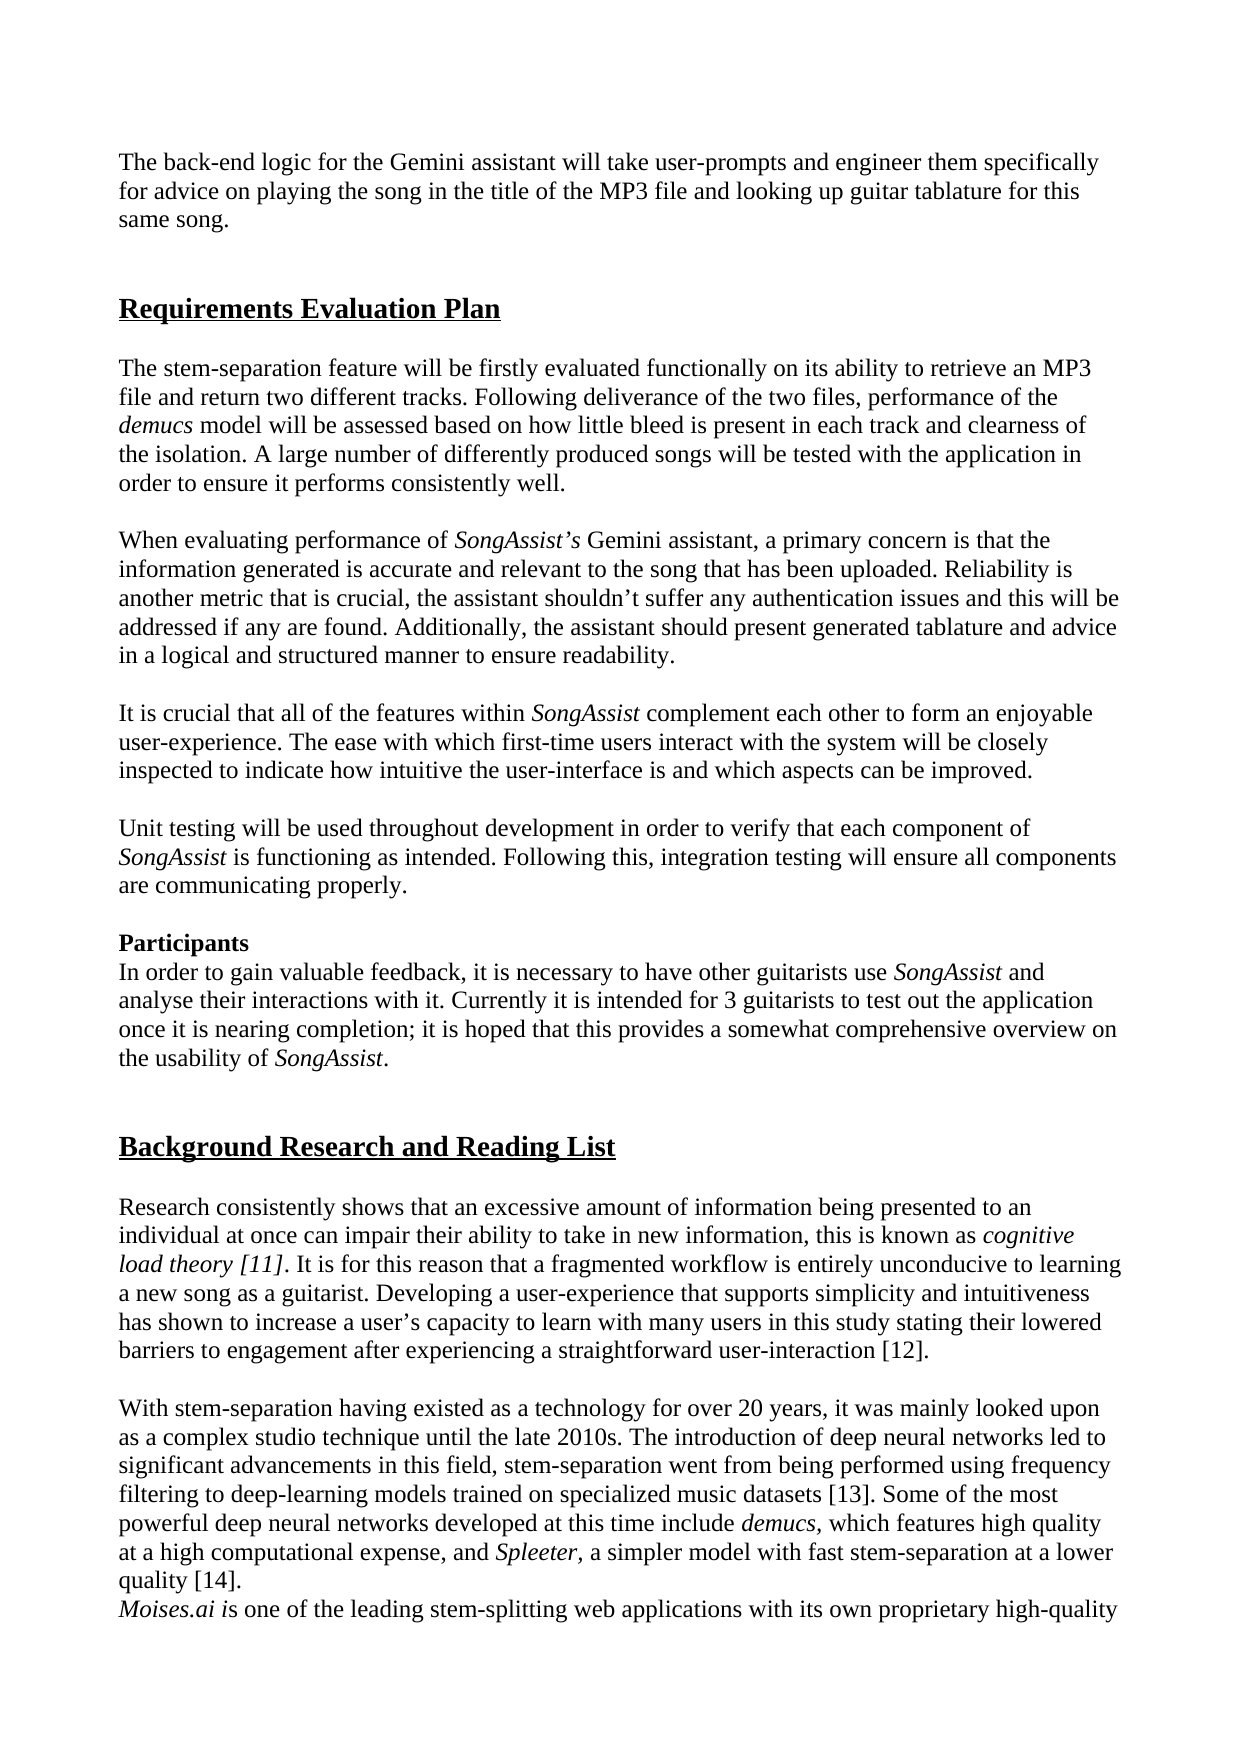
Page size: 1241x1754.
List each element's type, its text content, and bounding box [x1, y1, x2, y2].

text With stem-separation having existed as a technology for over 20 years, it was mainly looked upon as a complex studio technique until the late 2010s. The introduction of deep neural networks led to significant advancements in this field, stem-separation went from being performed using frequency filtering to deep-learning models trained on specialized music datasets [13]. Some of the most powerful deep neural networks developed at this time include demucs, which features high quality at a high computational expense, and Spleeter, a simpler model with fast stem-separation at a lower quality [14]. [118, 1393, 1122, 1594]
text In order to gain valuable feedback, it is necessary to have other guitarists use SongAssist and analyse their interactions with it. Currently it is intended for 3 guitarists to test out the application once it is nearing completion; it is hoped that this provides a somewhat comprehensive overview on the usability of SongAssist. [118, 957, 1122, 1072]
text It is crucial that all of the features within SongAssist complement each other to form an enjoyable user-experience. The ease with which first-time users interact with the system will be closely inspected to indicate how intuitive the user-interface is and which aspects can be improved. [118, 698, 1122, 784]
text When evaluating performance of SongAssist’s Gemini assistant, a primary concern is that the information generated is accurate and relevant to the song that has been uploaded. Reliability is another metric that is crucial, the assistant shouldn’t suffer any authentication issues and this will be addressed if any are found. Additionally, the assistant should present generated tablature and advice in a logical and structured manner to ensure readability. [118, 526, 1122, 669]
text The stem-separation feature will be firstly evaluated functionally on its ability to retrieve an MP3 file and return two different tracks. Following deliverance of the two files, performance of the demucs model will be assessed based on how little bleed is present in each track and clearness of the isolation. A large number of differently produced songs will be tested with the application in order to ensure it performs consistently well. [118, 353, 1122, 497]
text Unit testing will be used throughout development in order to verify that each component of SongAssist is functioning as intended. Following this, integration testing will ensure all components are communicating properly. [118, 813, 1122, 899]
text Moises.ai is one of the leading stem-splitting web applications with its own proprietary high-quality [118, 1594, 1122, 1623]
text Research consistently shows that an excessive amount of information being presented to an individual at once can impair their ability to take in new information, this is known as cognitive load theory [11]. It is for this reason that a fragmented workflow is entirely unconducive to learning a new song as a guitarist. Developing a user-experience that supports simplicity and intuitiveness has shown to increase a user’s capacity to learn with many users in this study stating their lowered barriers to engagement after experiencing a straightforward user-interaction [12]. [118, 1192, 1122, 1364]
text The back-end logic for the Gemini assistant will take user-prompts and engineer them specifically for advice on playing the song in the title of the MP3 file and looking up guitar tablature for this same song. [118, 147, 1122, 233]
text Background Research and Reading List [118, 1129, 1122, 1163]
text Requirements Evaluation Plan [118, 291, 1122, 324]
text Participants [118, 928, 1122, 957]
